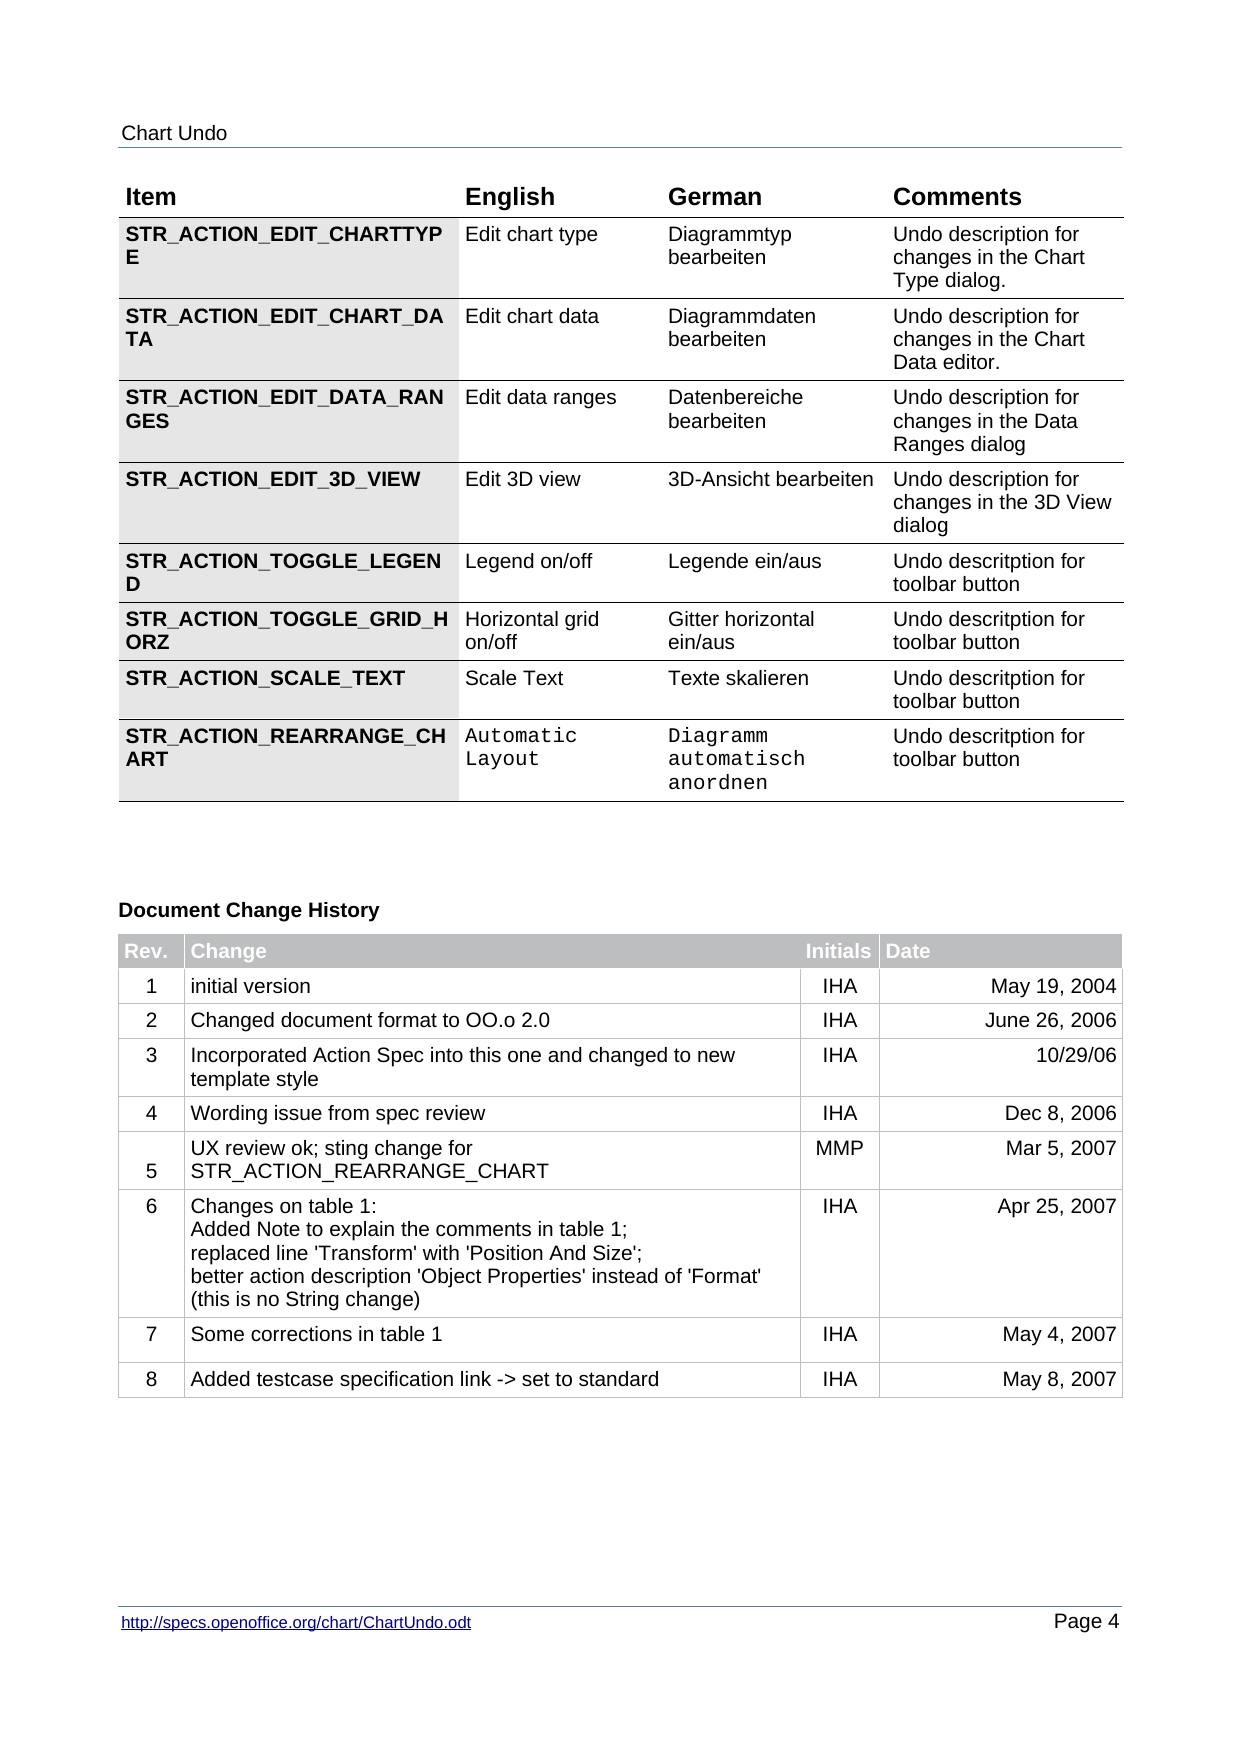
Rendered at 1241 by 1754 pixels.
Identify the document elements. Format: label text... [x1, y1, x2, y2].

table_header German [662, 177, 887, 217]
table_cell 6 [119, 1190, 184, 1317]
table_cell IHA [801, 969, 879, 1003]
table_cell 3 [119, 1039, 184, 1096]
table_cell Incorporated Action Spec into this one and changed to new template style [185, 1039, 800, 1096]
table_header Date [880, 934, 1122, 968]
table_cell MMP [801, 1132, 879, 1189]
table_cell May 4, 2007 [880, 1318, 1122, 1362]
table_cell Wording issue from spec review [185, 1097, 800, 1131]
table_cell Apr 25, 2007 [880, 1190, 1122, 1317]
table_cell May 19, 2004 [880, 969, 1122, 1003]
table_cell Mar 5, 2007 [880, 1132, 1122, 1189]
table_cell STR_ACTION_TOGGLE_LEGEND [119, 544, 459, 602]
table_cell Automatic Layout [459, 720, 662, 801]
table_cell May 8, 2007 [880, 1363, 1122, 1397]
table_cell Undo description for changes in the Chart Type dialog. [887, 218, 1123, 298]
table_cell Edit data ranges [459, 381, 662, 462]
table_cell 7 [119, 1318, 184, 1362]
table_cell Some corrections in table 1 [185, 1318, 800, 1362]
table_cell 1 [119, 969, 184, 1003]
subtitle Document Change History [118, 898, 1122, 921]
table_cell 4 [119, 1097, 184, 1131]
table_header English [459, 177, 662, 217]
table_cell STR_ACTION_EDIT_DATA_RANGES [119, 381, 459, 462]
table_cell Edit 3D view [459, 463, 662, 543]
table_cell IHA [801, 1039, 879, 1096]
table_cell Changes on table 1: Added Note to explain the comments in table 1; replaced line 'Transform' with 'Position And Size'; better action description 'Object Properties' instead of 'Format' (this is no String change) [185, 1190, 800, 1317]
table_cell Gitter horizontal ein/aus [662, 603, 887, 660]
table_cell UX review ok; sting change for STR_ACTION_REARRANGE_CHART [185, 1132, 800, 1189]
table_cell 8 [119, 1363, 184, 1397]
table_cell STR_ACTION_REARRANGE_CHART [119, 720, 459, 801]
table_cell 10/29/06 [880, 1039, 1122, 1096]
table_cell Legende ein/aus [662, 544, 887, 602]
table_header Rev. [118, 934, 184, 968]
table_cell Horizontal grid on/off [459, 603, 662, 660]
table_cell Diagramm automatisch anordnen [662, 720, 887, 801]
table_header Change [185, 934, 800, 968]
table_cell Undo descritption for toolbar button [887, 720, 1123, 801]
table_cell initial version [185, 969, 800, 1003]
table_cell STR_ACTION_EDIT_CHART_DATA [119, 299, 459, 380]
table_cell Diagrammtyp bearbeiten [662, 218, 887, 298]
table_cell STR_ACTION_EDIT_3D_VIEW [119, 463, 459, 543]
table_cell 5 [119, 1132, 184, 1189]
table_cell Undo descritption for toolbar button [887, 603, 1123, 660]
table_cell Changed document format to OO.o 2.0 [185, 1004, 800, 1038]
table_header Comments [887, 177, 1123, 217]
table_cell Edit chart data [459, 299, 662, 380]
table_cell Undo description for changes in the 3D View dialog [887, 463, 1123, 543]
table_cell Diagrammdaten bearbeiten [662, 299, 887, 380]
table_cell June 26, 2006 [880, 1004, 1122, 1038]
table_cell IHA [801, 1363, 879, 1397]
table_cell Undo description for changes in the Chart Data editor. [887, 299, 1123, 380]
table_cell Undo descritption for toolbar button [887, 544, 1123, 602]
table_header Item [119, 177, 459, 217]
table_cell 3D-Ansicht bearbeiten [662, 463, 887, 543]
table_cell Datenbereiche bearbeiten [662, 381, 887, 462]
table_cell IHA [801, 1318, 879, 1362]
table_cell Undo descritption for toolbar button [887, 661, 1123, 718]
table_cell Edit chart type [459, 218, 662, 298]
table_cell IHA [801, 1190, 879, 1317]
table_cell IHA [801, 1004, 879, 1038]
table_cell Undo description for changes in the Data Ranges dialog [887, 381, 1123, 462]
table_cell Dec 8, 2006 [880, 1097, 1122, 1131]
table_cell Scale Text [459, 661, 662, 718]
table_cell Texte skalieren [662, 661, 887, 718]
table_cell IHA [801, 1097, 879, 1131]
table_cell STR_ACTION_TOGGLE_GRID_HORZ [119, 603, 459, 660]
table_header Initials [800, 934, 879, 968]
table_cell STR_ACTION_EDIT_CHARTTYPE [119, 218, 459, 298]
table_cell 2 [119, 1004, 184, 1038]
table_cell Legend on/off [459, 544, 662, 602]
table_cell Added testcase specification link -> set to standard [185, 1363, 800, 1397]
table_cell STR_ACTION_SCALE_TEXT [119, 661, 459, 718]
